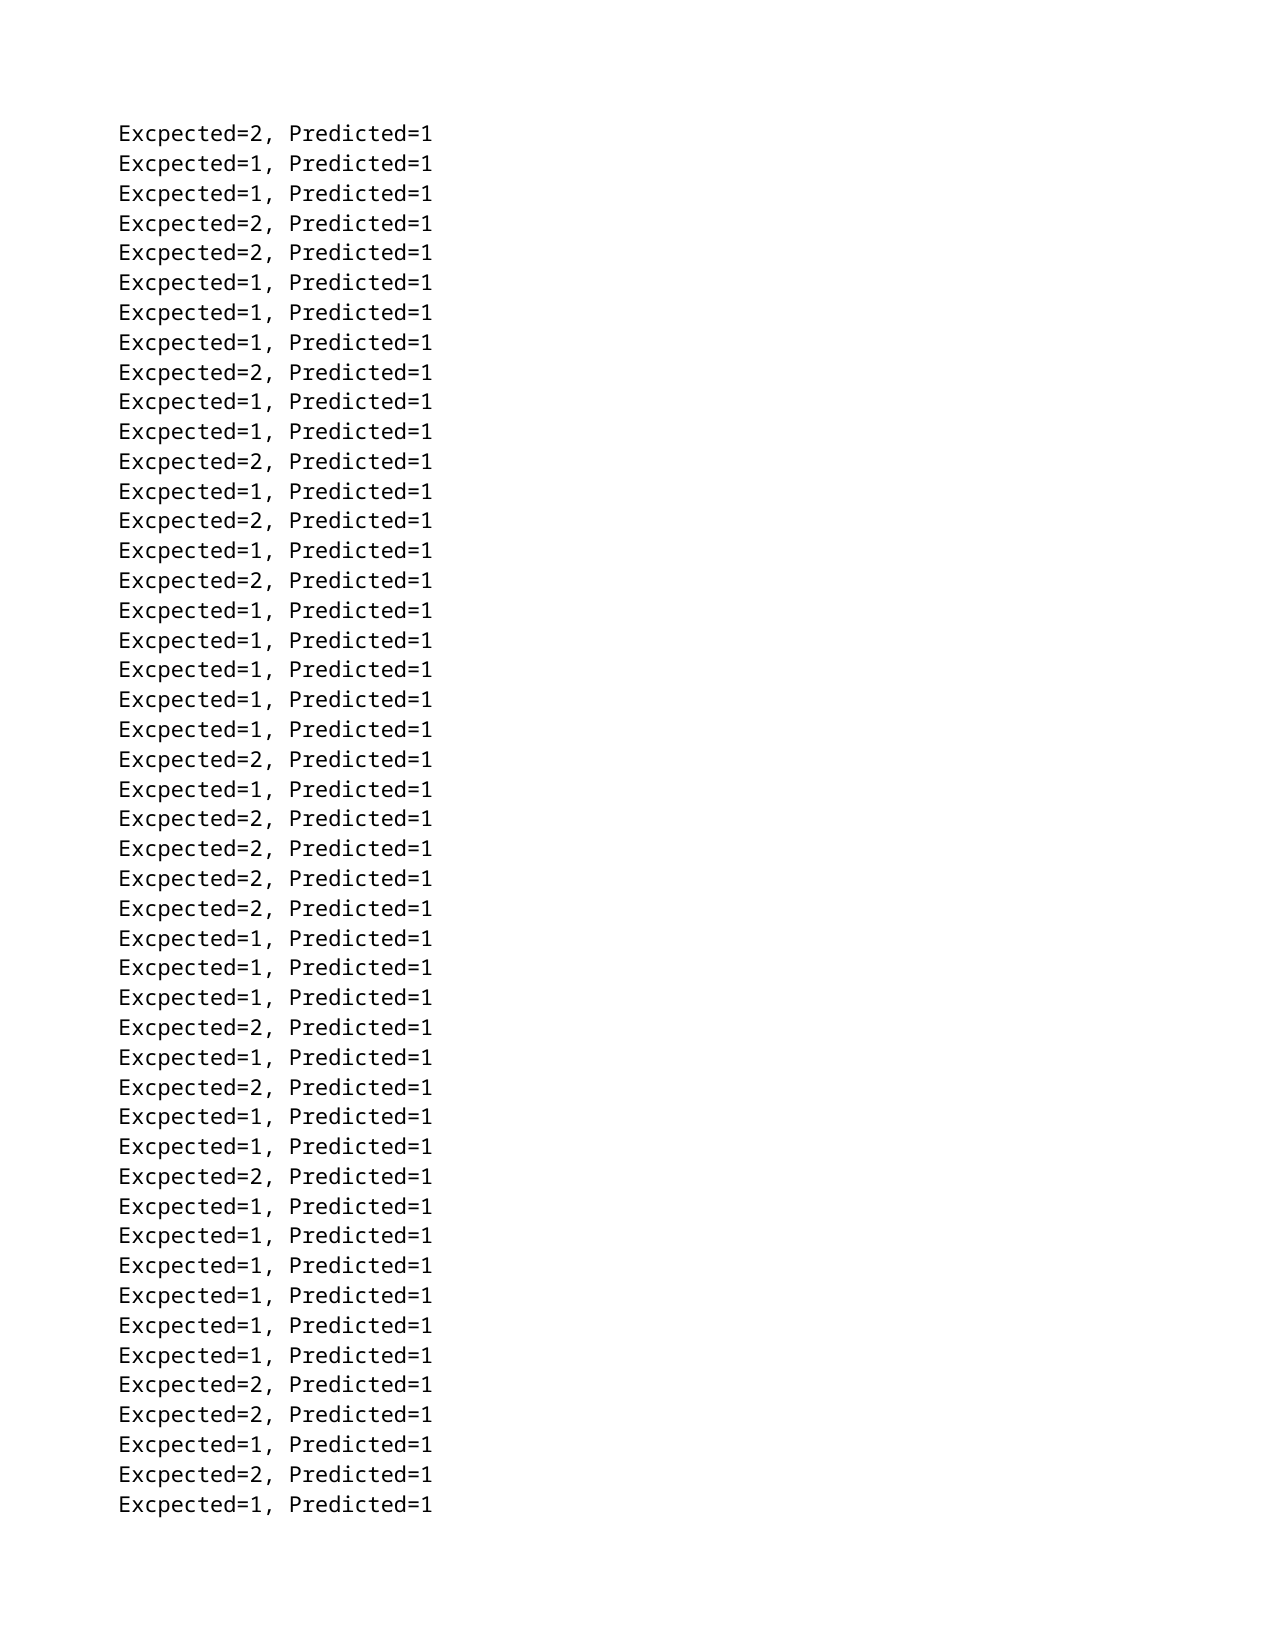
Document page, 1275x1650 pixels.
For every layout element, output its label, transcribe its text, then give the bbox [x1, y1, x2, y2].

text Excpected=1, Predicted=1 [118, 982, 1157, 1012]
text Excpected=1, Predicted=1 [118, 1339, 1157, 1369]
text Excpected=2, Predicted=1 [118, 1012, 1157, 1042]
text Excpected=1, Predicted=1 [118, 684, 1157, 714]
text Excpected=1, Predicted=1 [118, 1220, 1157, 1250]
text Excpected=1, Predicted=1 [118, 654, 1157, 684]
text Excpected=1, Predicted=1 [118, 416, 1157, 446]
text Excpected=1, Predicted=1 [118, 624, 1157, 654]
text Excpected=2, Predicted=1 [118, 1399, 1157, 1429]
text Excpected=1, Predicted=1 [118, 1310, 1157, 1339]
text Excpected=1, Predicted=1 [118, 1488, 1157, 1518]
text Excpected=2, Predicted=1 [118, 237, 1157, 267]
text Excpected=1, Predicted=1 [118, 773, 1157, 803]
text Excpected=2, Predicted=1 [118, 744, 1157, 773]
text Excpected=2, Predicted=1 [118, 1369, 1157, 1399]
text Excpected=1, Predicted=1 [118, 535, 1157, 565]
text Excpected=1, Predicted=1 [118, 386, 1157, 416]
text Excpected=2, Predicted=1 [118, 893, 1157, 922]
text Excpected=2, Predicted=1 [118, 1071, 1157, 1101]
text Excpected=2, Predicted=1 [118, 565, 1157, 595]
text Excpected=2, Predicted=1 [118, 1161, 1157, 1191]
text Excpected=1, Predicted=1 [118, 1250, 1157, 1280]
text Excpected=2, Predicted=1 [118, 1459, 1157, 1488]
text Excpected=1, Predicted=1 [118, 327, 1157, 356]
text Excpected=1, Predicted=1 [118, 1429, 1157, 1459]
text Excpected=2, Predicted=1 [118, 356, 1157, 386]
text Excpected=1, Predicted=1 [118, 1131, 1157, 1161]
text Excpected=2, Predicted=1 [118, 833, 1157, 863]
text Excpected=1, Predicted=1 [118, 1042, 1157, 1071]
text Excpected=2, Predicted=1 [118, 207, 1157, 237]
text Excpected=1, Predicted=1 [118, 178, 1157, 207]
text Excpected=1, Predicted=1 [118, 922, 1157, 952]
text Excpected=1, Predicted=1 [118, 476, 1157, 505]
text Excpected=1, Predicted=1 [118, 595, 1157, 624]
text Excpected=2, Predicted=1 [118, 446, 1157, 476]
text Excpected=1, Predicted=1 [118, 952, 1157, 982]
text Excpected=1, Predicted=1 [118, 1101, 1157, 1131]
text Excpected=1, Predicted=1 [118, 267, 1157, 297]
text Excpected=1, Predicted=1 [118, 148, 1157, 178]
text Excpected=2, Predicted=1 [118, 803, 1157, 833]
text Excpected=1, Predicted=1 [118, 714, 1157, 744]
text Excpected=2, Predicted=1 [118, 505, 1157, 535]
text Excpected=2, Predicted=1 [118, 118, 1157, 148]
text Excpected=2, Predicted=1 [118, 863, 1157, 893]
text Excpected=1, Predicted=1 [118, 297, 1157, 327]
text Excpected=1, Predicted=1 [118, 1191, 1157, 1220]
text Excpected=1, Predicted=1 [118, 1280, 1157, 1310]
